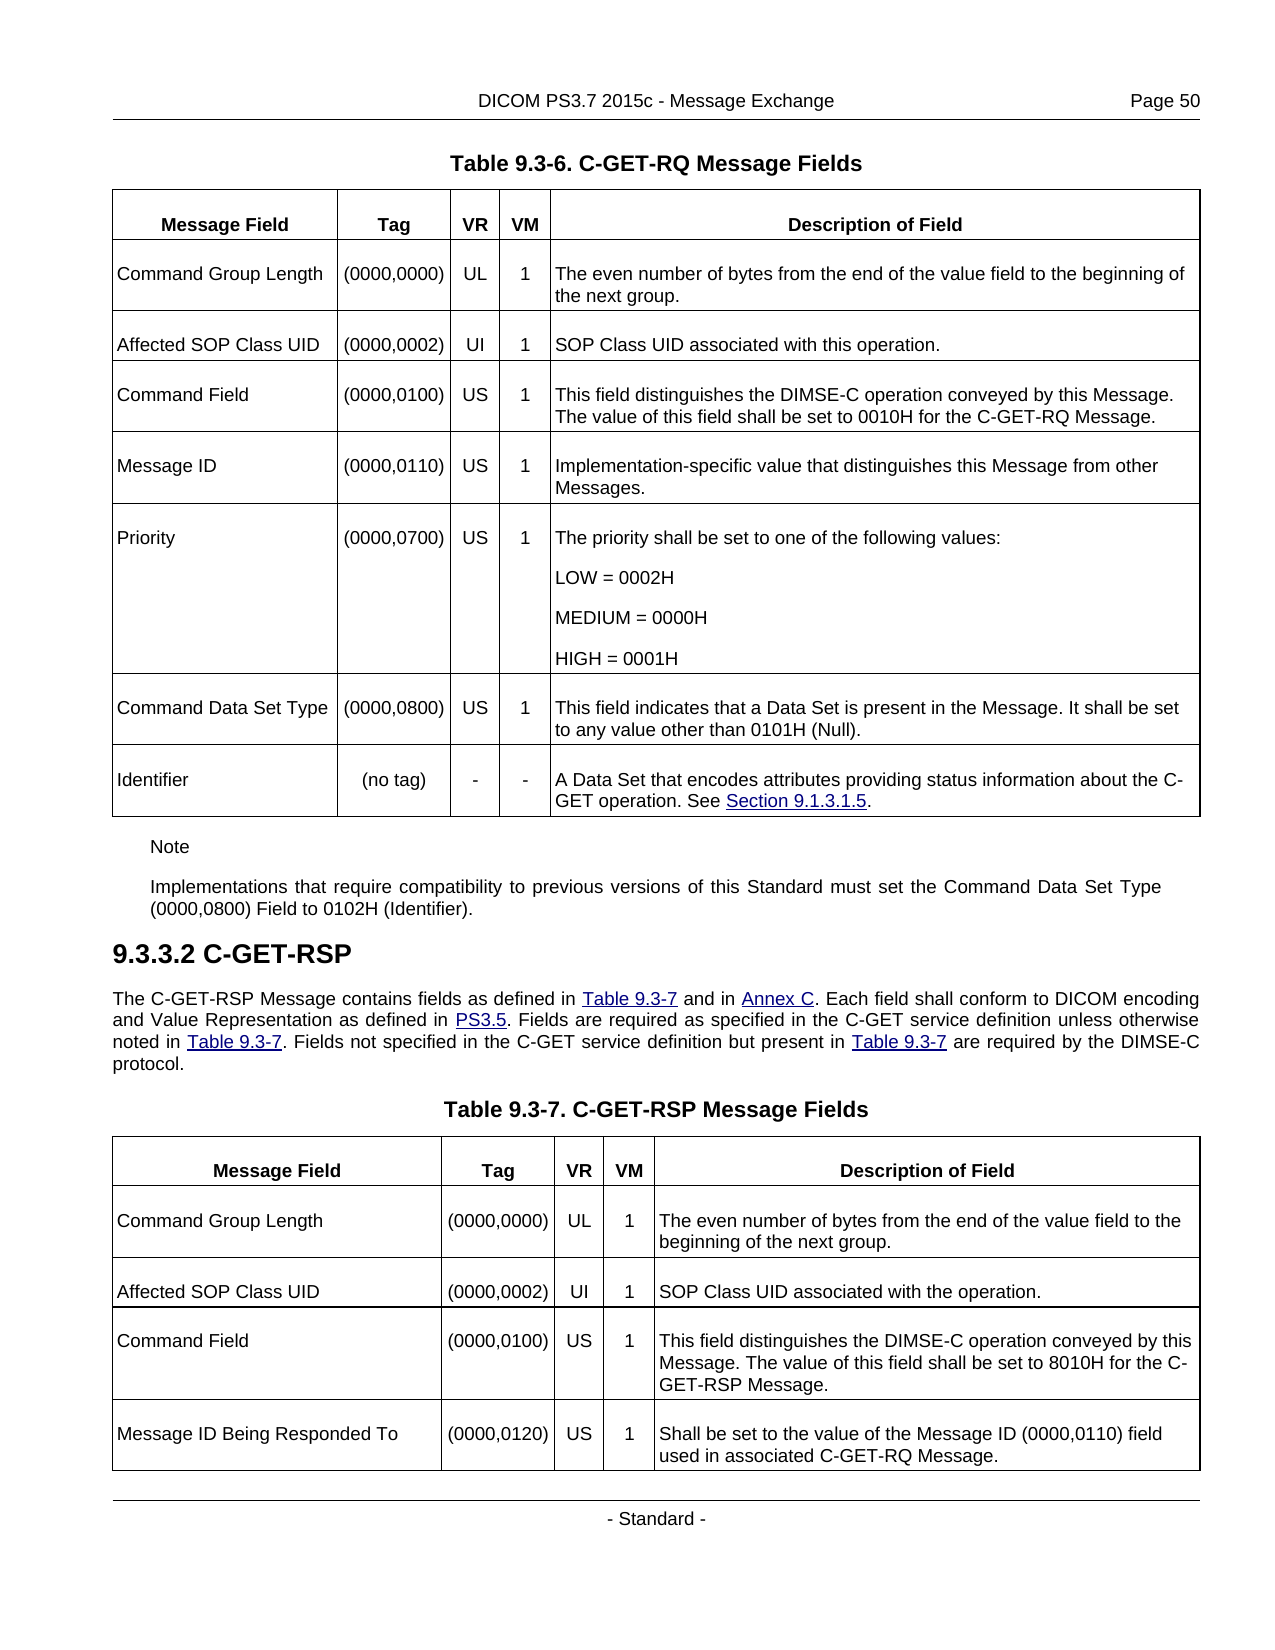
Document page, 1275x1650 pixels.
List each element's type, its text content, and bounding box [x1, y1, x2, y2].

table_header Tag [338, 190, 450, 239]
table_header VR [555, 1137, 603, 1185]
table_cell US [555, 1308, 603, 1399]
table_cell SOP Class UID associated with this operation. [551, 311, 1199, 360]
table_cell A Data Set that encodes attributes providing status information about the C-GET operation. See Section 9.1.3.1.5. [551, 745, 1199, 816]
table_cell US [451, 361, 499, 431]
table_header VM [604, 1137, 654, 1185]
table_cell - [451, 745, 499, 816]
table_cell 1 [500, 674, 550, 744]
table_cell SOP Class UID associated with the operation. [655, 1258, 1199, 1306]
table_cell (0000,0002) [442, 1258, 554, 1306]
table_cell Message ID [113, 432, 337, 502]
table_cell The even number of bytes from the end of the value field to the beginning of the next group. [551, 240, 1199, 310]
table_cell 1 [500, 311, 550, 360]
table_cell 1 [604, 1308, 654, 1399]
table_cell UI [555, 1258, 603, 1306]
table_cell The even number of bytes from the end of the value field to the beginning of the next group. [655, 1186, 1199, 1257]
table_cell Implementation-specific value that distinguishes this Message from other Messages. [551, 432, 1199, 502]
table_cell (0000,0800) [338, 674, 450, 744]
table_header Message Field [113, 190, 337, 239]
table_cell (0000,0120) [442, 1400, 554, 1470]
table_cell 1 [500, 240, 550, 310]
table_header VR [451, 190, 499, 239]
table_cell (0000,0110) [338, 432, 450, 502]
table_cell (0000,0100) [338, 361, 450, 431]
table_cell Message ID Being Responded To [113, 1400, 441, 1470]
table_cell Command Field [113, 361, 337, 431]
table_cell Shall be set to the value of the Message ID (0000,0110) field used in associated C-GET-RQ Message. [655, 1400, 1199, 1470]
table_cell 1 [500, 504, 550, 673]
table_header Message Field [113, 1137, 441, 1185]
table_header Tag [442, 1137, 554, 1185]
table_cell The priority shall be set to one of the following values: LOW = 0002H MEDIUM = 0000H HIGH = 0001H [551, 504, 1199, 673]
table_cell 1 [604, 1186, 654, 1257]
table_cell UL [555, 1186, 603, 1257]
text Table 9.3-7. C-GET-RSP Message Fields [112, 1096, 1200, 1122]
table_cell (0000,0700) [338, 504, 450, 673]
table_cell US [451, 674, 499, 744]
table_cell Priority [113, 504, 337, 673]
table_cell This field distinguishes the DIMSE‑C operation conveyed by this Message. The value of this field shall be set to 8010H for the C-GET-RSP Message. [655, 1308, 1199, 1399]
table_cell UL [451, 240, 499, 310]
table_cell (0000,0000) [338, 240, 450, 310]
text Note [150, 835, 1162, 857]
table_cell Identifier [113, 745, 337, 816]
table_cell US [451, 504, 499, 673]
table_cell (0000,0000) [442, 1186, 554, 1257]
table_cell 1 [604, 1258, 654, 1306]
table_header VM [500, 190, 550, 239]
table_cell US [555, 1400, 603, 1470]
table_cell This field distinguishes the DIMSE‑C operation conveyed by this Message. The value of this field shall be set to 0010H for the C-GET-RQ Message. [551, 361, 1199, 431]
text Implementations that require compatibility to previous versions of this Standard must set the Command Data Set Type (0000,0800) Field to 0102H (Identifier). [150, 876, 1162, 919]
table_cell (0000,0002) [338, 311, 450, 360]
table_cell 1 [500, 361, 550, 431]
text The C-GET-RSP Message contains fields as defined in Table 9.3-7 and in Annex C. Each field shall conform to DICOM encoding and Value Representation as defined in PS3.5. Fields are required as specified in the C-GET service definition unless otherwise noted in Table 9.3-7. Fields not specified in the C-GET service definition but present in Table 9.3-7 are required by the DIMSE-C protocol. [112, 988, 1200, 1074]
table_cell (no tag) [338, 745, 450, 816]
table_cell - [500, 745, 550, 816]
table_cell UI [451, 311, 499, 360]
table_cell This field indicates that a Data Set is present in the Message. It shall be set to any value other than 0101H (Null). [551, 674, 1199, 744]
table_header Description of Field [655, 1137, 1199, 1185]
table_header Description of Field [551, 190, 1199, 239]
table_cell 1 [500, 432, 550, 502]
table_cell US [451, 432, 499, 502]
text 9.3.3.2 C-GET-RSP [112, 938, 1200, 969]
text Table 9.3-6. C-GET-RQ Message Fields [112, 150, 1200, 176]
table_cell Command Data Set Type [113, 674, 337, 744]
table_cell Command Group Length [113, 1186, 441, 1257]
table_cell Command Field [113, 1308, 441, 1399]
table_cell 1 [604, 1400, 654, 1470]
table_cell Affected SOP Class UID [113, 1258, 441, 1306]
table_cell Command Group Length [113, 240, 337, 310]
table_cell Affected SOP Class UID [113, 311, 337, 360]
table_cell (0000,0100) [442, 1308, 554, 1399]
